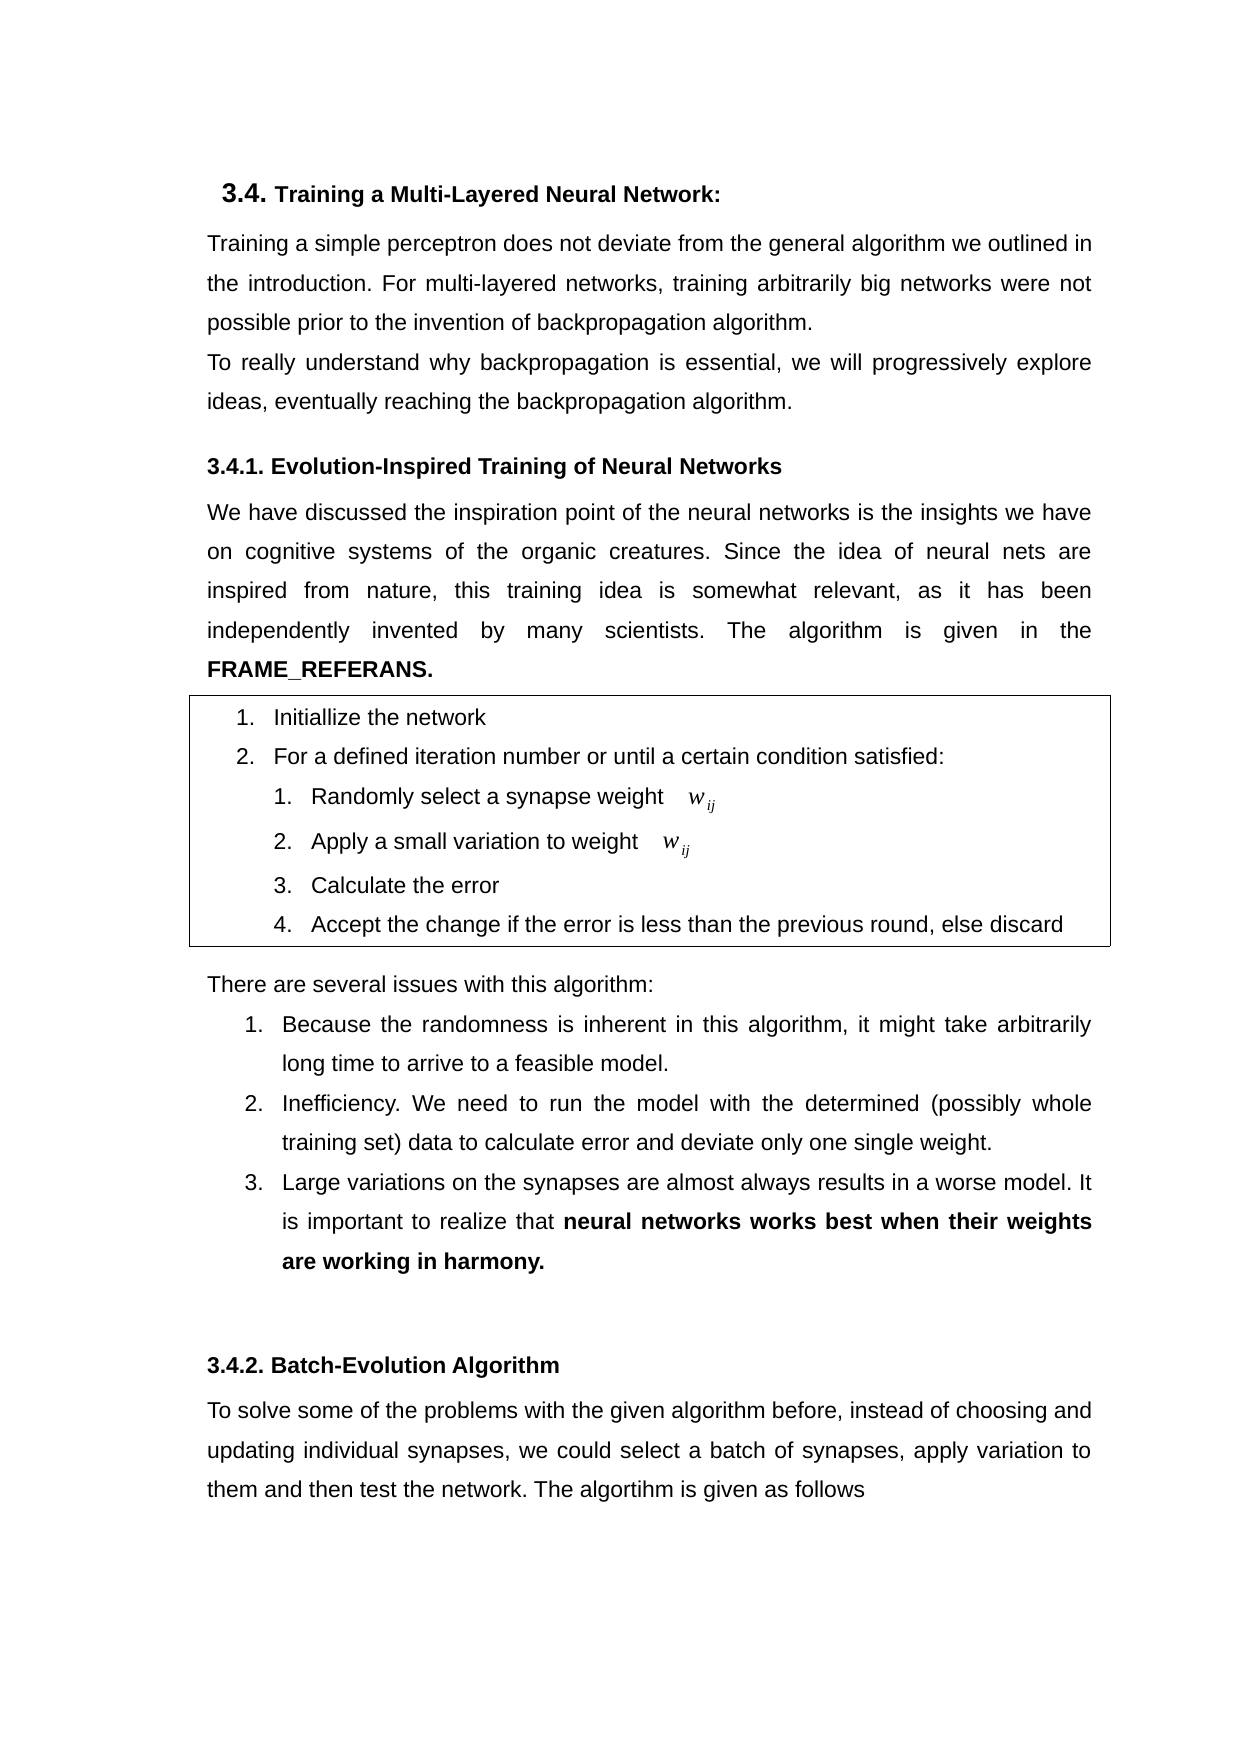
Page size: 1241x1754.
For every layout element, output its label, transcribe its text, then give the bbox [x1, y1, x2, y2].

subtitle Batch-Evolution Algorithm [207, 1352, 1092, 1378]
list For a defined iteration number or until a certain condition satisfied: [236, 743, 1101, 769]
text We have discussed the inspiration point of the neural networks is the insights we have on cognitive systems of the organic creatures. Since the idea of neural nets are inspired from nature, this training idea is somewhat relevant, as it has been independently invented by many scientists. The algorithm is given in the FRAME_REFERANS. [207, 498, 1092, 683]
list Because the randomness is inherent in this algorithm, it might take arbitrarily long time to arrive to a feasible model. [244, 1011, 1092, 1077]
text There are several issues with this algorithm: [207, 947, 1092, 998]
subtitle Evolution-Inspired Training of Neural Networks [207, 453, 1092, 479]
text To solve some of the problems with the given algorithm before, instead of choosing and updating individual synapses, we could select a batch of synapses, apply variation to them and then test the network. The algortihm is given as follows [207, 1397, 1092, 1503]
list Accept the change if the error is less than the previous round, else discard [273, 911, 1101, 937]
text Training a simple perceptron does not deviate from the general algorithm we outlined in the introduction. For multi-layered networks, training arbitrarily big networks were not possible prior to the invention of backpropagation algorithm. [207, 230, 1092, 336]
list Apply a small variation to weight [273, 827, 1101, 858]
list Calculate the error [273, 872, 1101, 898]
text [190, 696, 1110, 946]
list Large variations on the synapses are almost always results in a worse model. It is important to realize that neural networks works best when their weights are working in harmony. [244, 1169, 1092, 1274]
list Randomly select a synapse weight [273, 782, 1101, 814]
list Initiallize the network [236, 703, 1101, 730]
text To really understand why backpropagation is essential, we will progressively explore ideas, eventually reaching the backpropagation algorithm. [207, 349, 1092, 414]
list Inefficiency. We need to run the model with the determined (possibly whole training set) data to calculate error and deviate only one single weight. [244, 1090, 1092, 1156]
subtitle Training a Multi-Layered Neural Network: [222, 177, 1092, 208]
